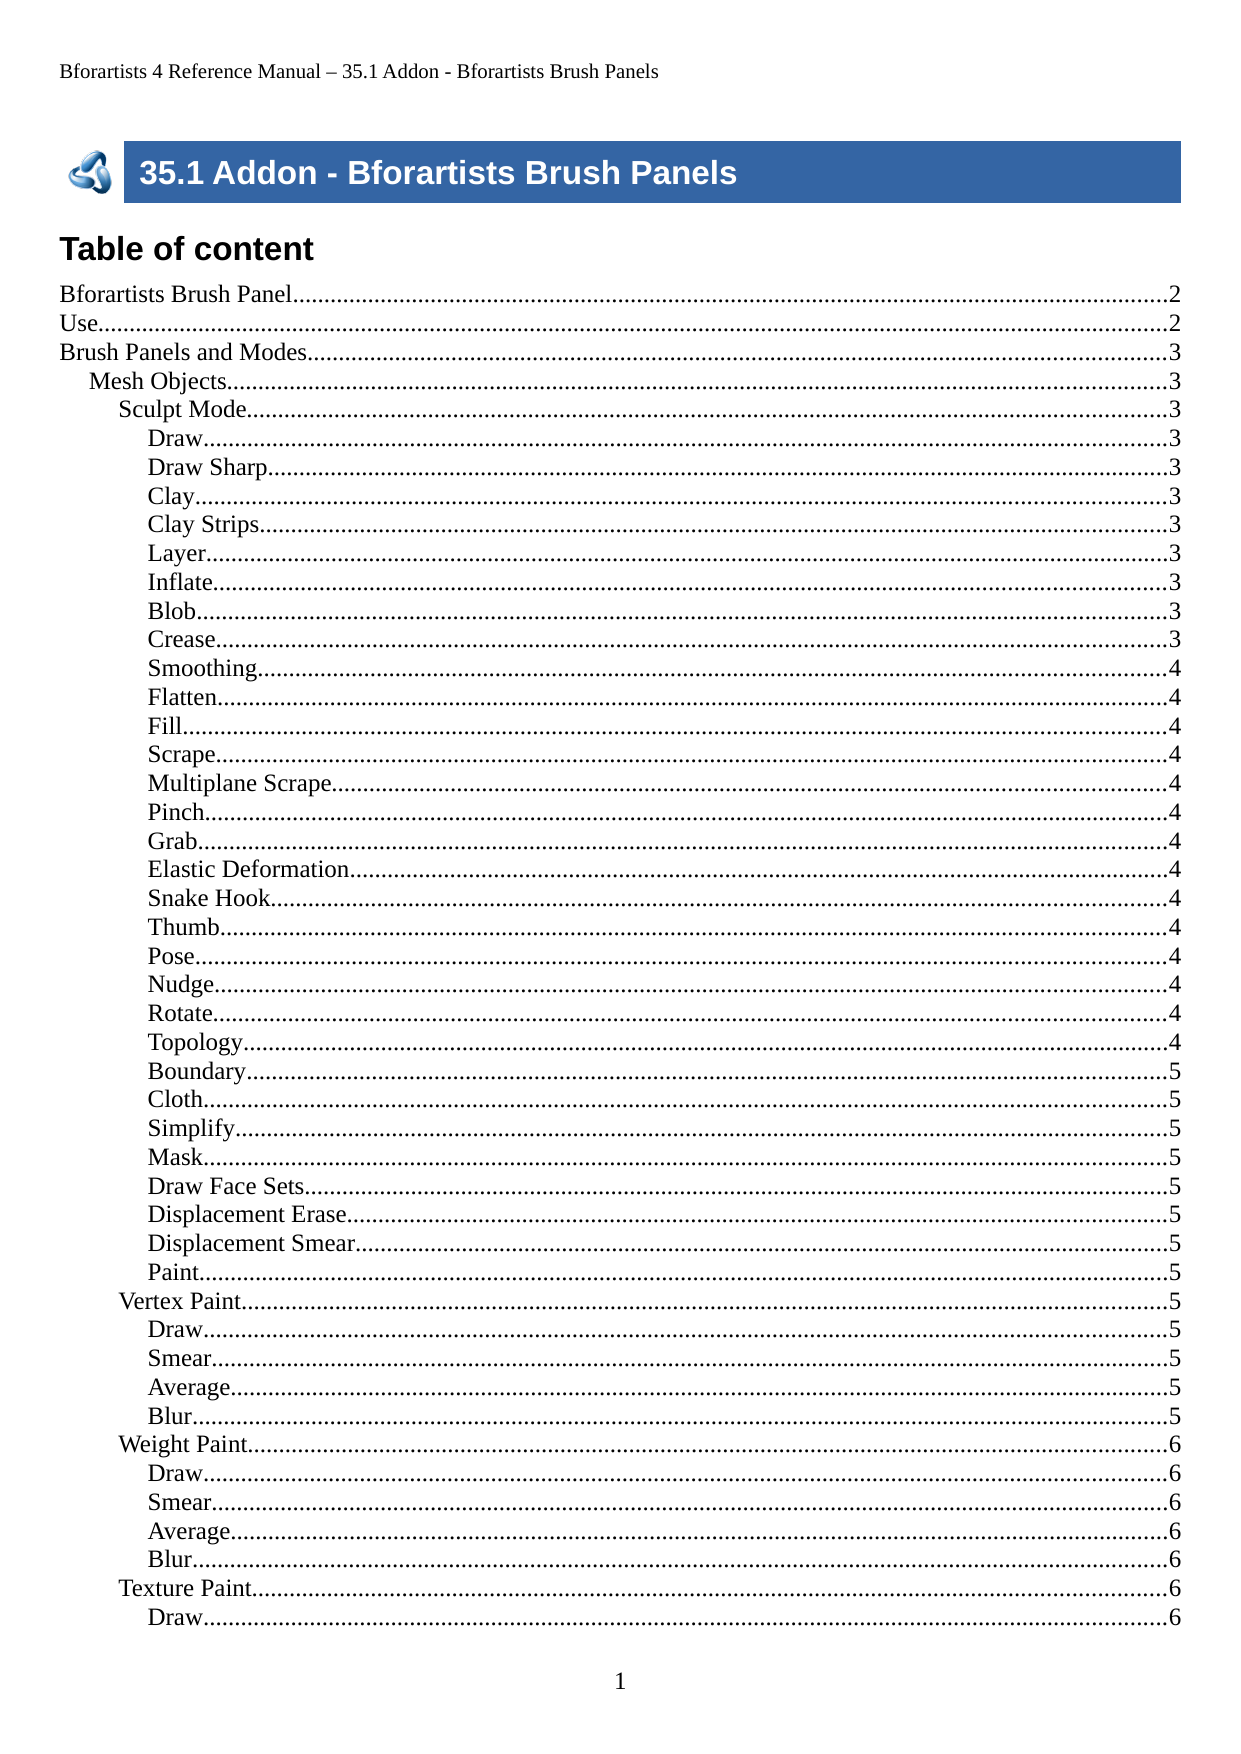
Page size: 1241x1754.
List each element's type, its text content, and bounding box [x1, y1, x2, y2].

text Mask 5 [147, 1142, 1181, 1171]
text Thumb 4 [147, 912, 1181, 941]
text Mesh Objects 3 [88, 366, 1181, 394]
text Grab 4 [147, 826, 1181, 854]
text Displacement Erase 5 [147, 1199, 1181, 1228]
text Weight Paint 6 [118, 1429, 1181, 1458]
text Sculpt Mode 3 [118, 394, 1181, 423]
subtitle Table of content [59, 228, 1181, 267]
text Clay 3 [147, 481, 1181, 509]
text Blob 3 [147, 596, 1181, 624]
text Use 2 [59, 308, 1181, 337]
table_header 35.1 Addon - Bforartists Brush Panels [124, 141, 1181, 203]
text Elastic Deformation 4 [147, 854, 1181, 883]
text Average 6 [147, 1516, 1181, 1544]
text Paint 5 [147, 1257, 1181, 1286]
text Draw Sharp 3 [147, 452, 1181, 481]
text Draw Face Sets 5 [147, 1171, 1181, 1199]
text Flatten 4 [147, 682, 1181, 711]
text Multiplane Scrape 4 [147, 768, 1181, 797]
text Texture Paint 6 [118, 1573, 1181, 1602]
text Inflate 3 [147, 567, 1181, 596]
text Cloth 5 [147, 1084, 1181, 1113]
text Fill 4 [147, 711, 1181, 739]
text Smear 6 [147, 1487, 1181, 1516]
text Vertex Paint 5 [118, 1286, 1181, 1314]
text Bforartists Brush Panel 2 [59, 279, 1181, 308]
text Boundary 5 [147, 1056, 1181, 1084]
text Draw 3 [147, 423, 1181, 452]
text Rotate 4 [147, 998, 1181, 1027]
text Nudge 4 [147, 969, 1181, 998]
text Blur 6 [147, 1544, 1181, 1573]
text Pinch 4 [147, 797, 1181, 826]
text Blur 5 [147, 1401, 1181, 1429]
text Draw 6 [147, 1458, 1181, 1487]
table_header [59, 141, 124, 203]
text Pose 4 [147, 941, 1181, 969]
text Draw 5 [147, 1314, 1181, 1343]
text Clay Strips 3 [147, 509, 1181, 538]
text Crease 3 [147, 624, 1181, 653]
text Draw 6 [147, 1602, 1181, 1631]
text Simplify 5 [147, 1113, 1181, 1142]
text Smear 5 [147, 1343, 1181, 1372]
text Smoothing 4 [147, 653, 1181, 682]
text Displacement Smear 5 [147, 1228, 1181, 1257]
text Scrape 4 [147, 739, 1181, 768]
text Layer 3 [147, 538, 1181, 567]
text Average 5 [147, 1372, 1181, 1401]
text Snake Hook 4 [147, 883, 1181, 912]
text Brush Panels and Modes 3 [59, 337, 1181, 366]
text Topology 4 [147, 1027, 1181, 1056]
picture [65, 147, 114, 197]
